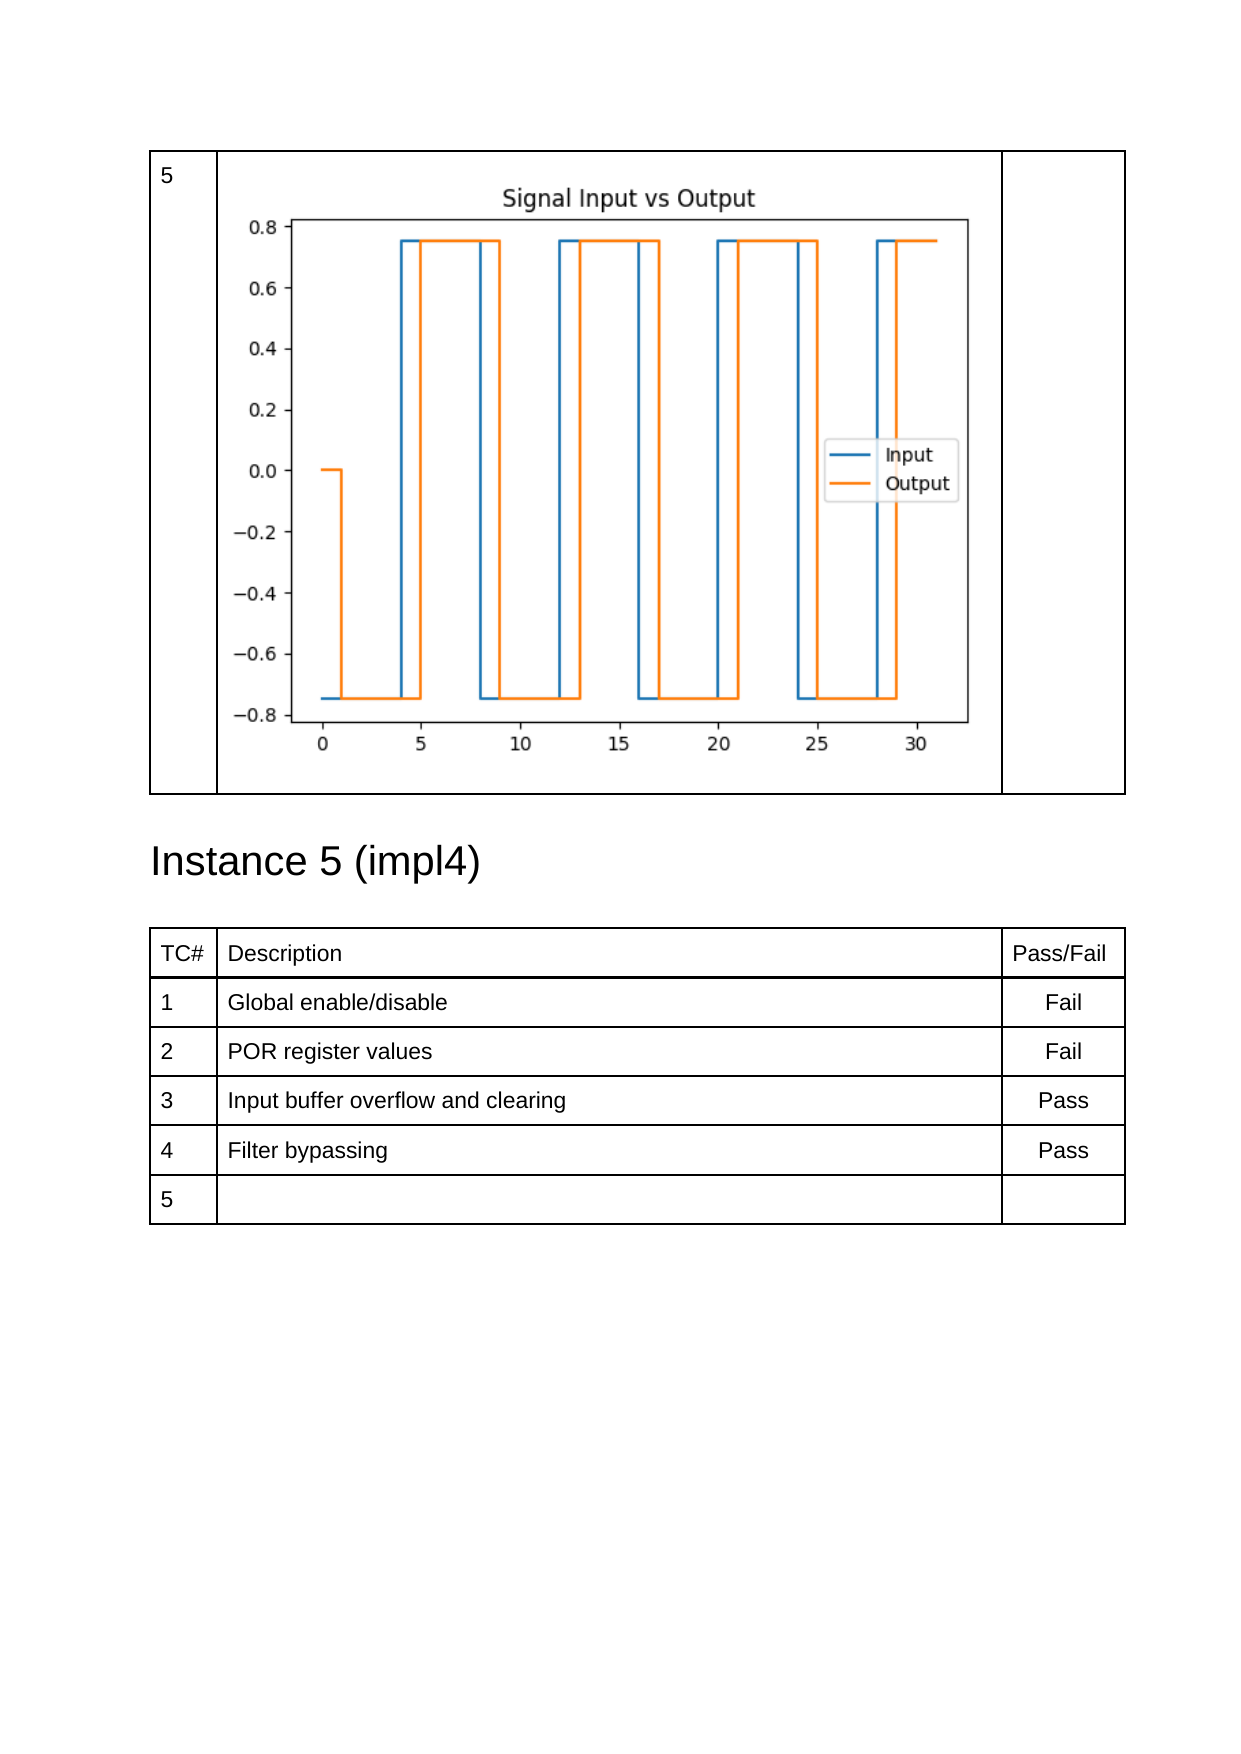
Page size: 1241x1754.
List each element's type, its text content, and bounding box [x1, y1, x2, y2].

table_header TC# [151, 929, 216, 976]
table_cell POR register values [218, 1028, 1001, 1075]
table_cell Fail [1003, 979, 1124, 1026]
table_header Pass/Fail [1003, 929, 1124, 976]
table_cell Input buffer overflow and clearing [218, 1077, 1001, 1124]
table_cell 2 [151, 1028, 216, 1075]
table_cell Global enable/disable [218, 979, 1001, 1026]
table_cell Filter bypassing [218, 1126, 1001, 1173]
table_cell Pass [1003, 1077, 1124, 1124]
table_header Description [218, 929, 1001, 976]
table_cell 3 [151, 1077, 216, 1124]
table_cell 5 [151, 1176, 216, 1223]
table_cell Pass [1003, 1126, 1124, 1173]
table_cell [1003, 1176, 1124, 1223]
table_cell [1003, 152, 1124, 793]
table_cell [218, 1176, 1001, 1223]
subtitle Instance 5 (impl4) [150, 836, 1090, 884]
table_cell 5 [151, 152, 216, 793]
table_cell [218, 152, 1001, 793]
picture [227, 162, 992, 756]
table_cell 1 [151, 979, 216, 1026]
table_cell 4 [151, 1126, 216, 1173]
table_cell Fail [1003, 1028, 1124, 1075]
